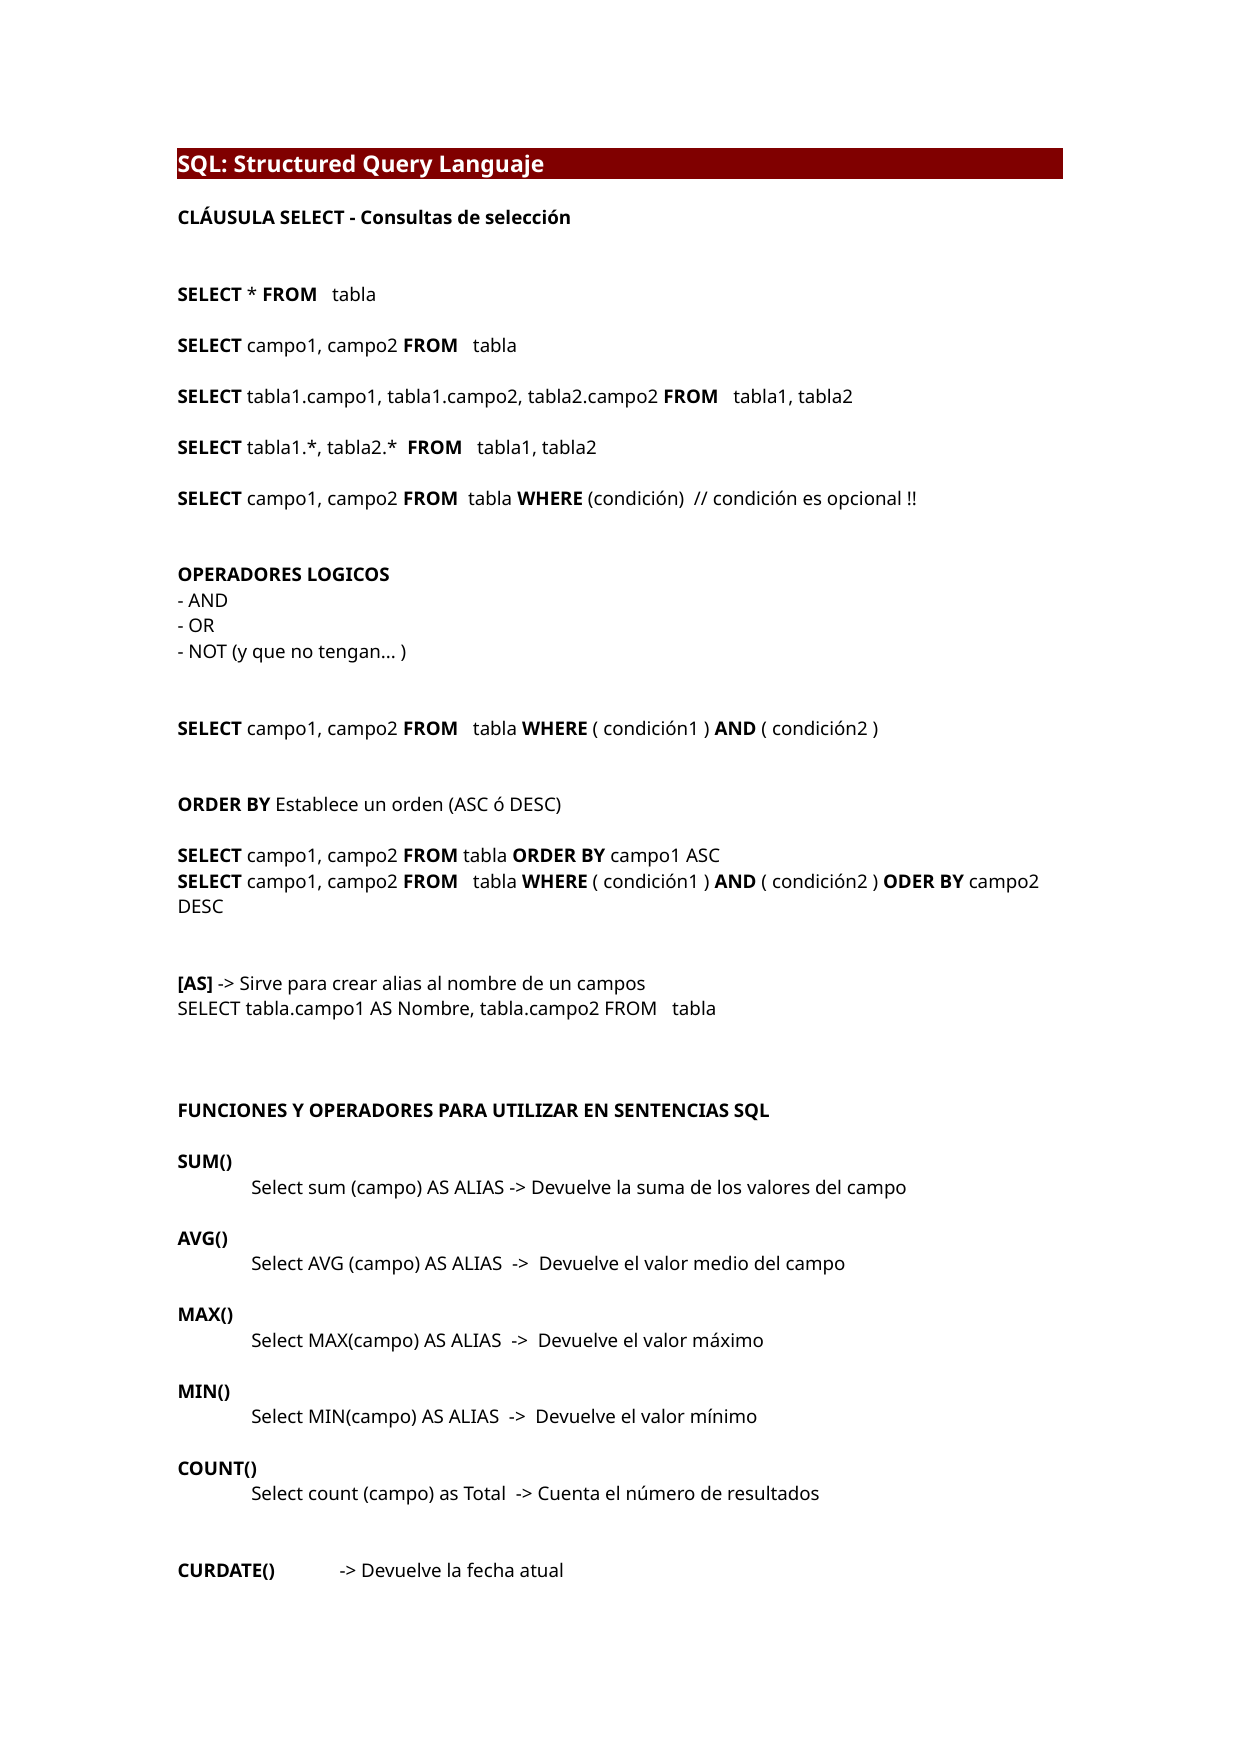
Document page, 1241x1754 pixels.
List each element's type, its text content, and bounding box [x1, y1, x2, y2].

text SELECT tabla1.*, tabla2.* FROM tabla1, tabla2 [177, 434, 1063, 459]
text Select sum (campo) AS ALIAS -> Devuelve la suma de los valores del campo [177, 1174, 1063, 1200]
text - AND [177, 587, 1063, 613]
text SUM() [177, 1149, 1063, 1174]
text SELECT campo1, campo2 FROM tabla [177, 332, 1063, 357]
text SELECT campo1, campo2 FROM tabla ORDER BY campo1 ASC [177, 842, 1063, 868]
text Select AVG (campo) AS ALIAS -> Devuelve el valor medio del campo [177, 1251, 1063, 1276]
text MAX() [177, 1302, 1063, 1327]
text SELECT campo1, campo2 FROM tabla WHERE ( condición1 ) AND ( condición2 ) ODER BY campo2 DESC [177, 868, 1063, 919]
text Select MAX(campo) AS ALIAS -> Devuelve el valor máximo [177, 1327, 1063, 1353]
text - NOT (y que no tengan... ) [177, 638, 1063, 664]
text SELECT campo1, campo2 FROM tabla WHERE ( condición1 ) AND ( condición2 ) [177, 715, 1063, 740]
text [AS] -> Sirve para crear alias al nombre de un campos [177, 970, 1063, 996]
text Select count (campo) as Total -> Cuenta el número de resultados [177, 1480, 1063, 1506]
text FUNCIONES Y OPERADORES PARA UTILIZAR EN SENTENCIAS SQL [177, 1098, 1063, 1123]
text ORDER BY Establece un orden (ASC ó DESC) [177, 791, 1063, 817]
text SELECT tabla1.campo1, tabla1.campo2, tabla2.campo2 FROM tabla1, tabla2 [177, 383, 1063, 408]
text - OR [177, 613, 1063, 638]
text SELECT * FROM tabla [177, 281, 1063, 306]
text COUNT() [177, 1455, 1063, 1480]
text SELECT campo1, campo2 FROM tabla WHERE (condición) // condición es opcional !! [177, 485, 1063, 511]
text CLÁUSULA SELECT - Consultas de selección [177, 204, 1063, 230]
text MIN() [177, 1378, 1063, 1404]
text SELECT tabla.campo1 AS Nombre, tabla.campo2 FROM tabla [177, 996, 1063, 1021]
text SQL: Structured Query Languaje [177, 148, 1063, 179]
text OPERADORES LOGICOS [177, 562, 1063, 587]
text CURDATE() -> Devuelve la fecha atual [177, 1557, 1063, 1582]
text Select MIN(campo) AS ALIAS -> Devuelve el valor mínimo [177, 1404, 1063, 1429]
text AVG() [177, 1225, 1063, 1251]
